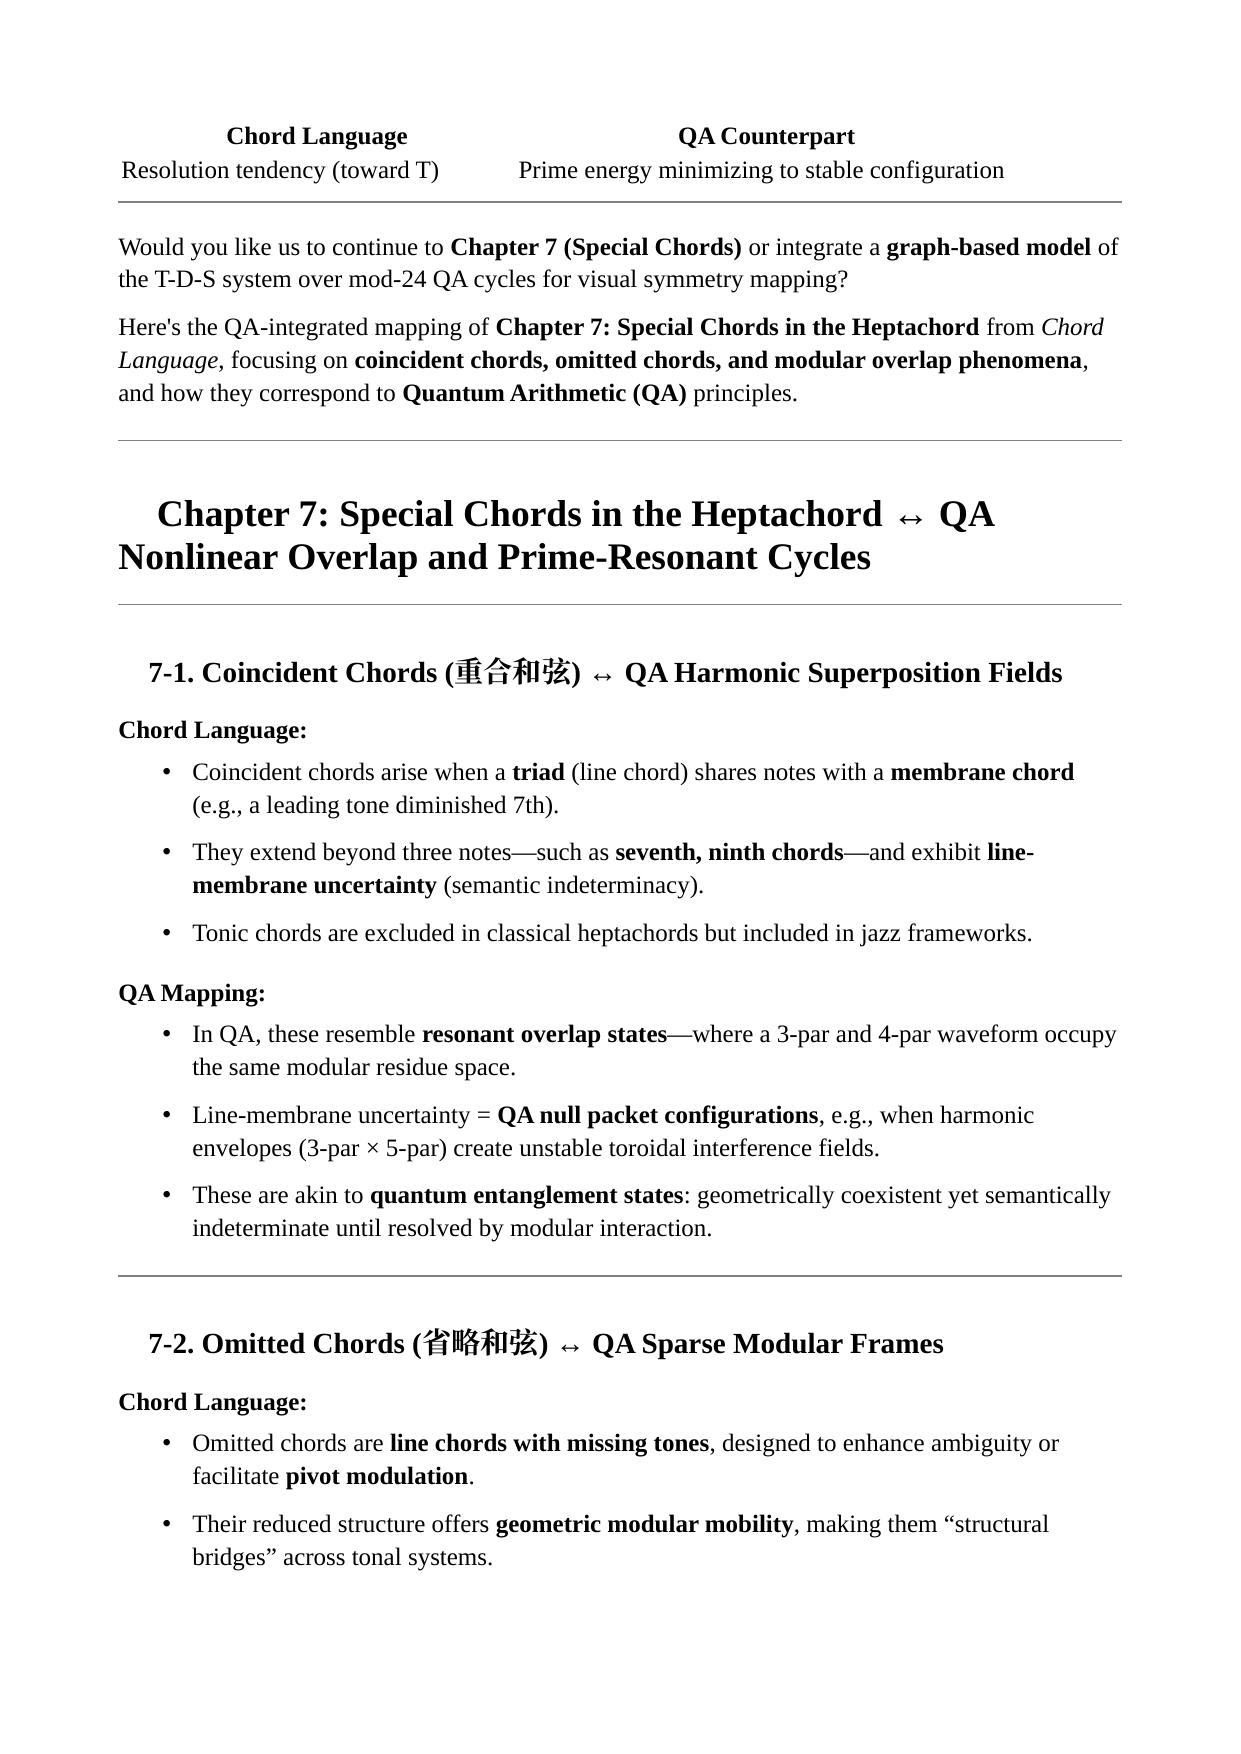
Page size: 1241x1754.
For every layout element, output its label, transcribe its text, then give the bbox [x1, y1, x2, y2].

list These are akin to quantum entanglement states: geometrically coexistent yet semantically indeterminate until resolved by modular interaction. [162, 1181, 1122, 1242]
list They extend beyond three notes—such as seventh, ninth chords—and exhibit line-membrane uncertainty (semantic indeterminacy). [162, 837, 1122, 899]
subtitle 🧩 7-2. Omitted Chords (省略和弦) ↔ QA Sparse Modular Frames [118, 1320, 1122, 1362]
table_cell Resolution tendency (toward T) [118, 153, 515, 187]
list Tonic chords are excluded in classical heptachords but included in jazz frameworks. [162, 918, 1122, 947]
list Coincident chords arise when a triad (line chord) shares notes with a membrane chord (e.g., a leading tone diminished 7th). [162, 757, 1122, 818]
subtitle QA Mapping: [118, 978, 1122, 1007]
list Their reduced structure offers geometric modular mobility, making them “structural bridges” across tonal systems. [162, 1509, 1122, 1571]
text Would you like us to continue to Chapter 7 (Special Chords) or integrate a graph-based model of the T-D-S system over mod-24 QA cycles for visual symmetry mapping? [118, 232, 1122, 293]
table_header QA Counterpart [515, 118, 1017, 153]
subtitle 🧩 7-1. Coincident Chords (重合和弦) ↔ QA Harmonic Superposition Fields [118, 648, 1122, 690]
text Here's the QA-integrated mapping of Chapter 7: Special Chords in the Heptachord from Chord Language, focusing on coincident chords, omitted chords, and modular overlap phenomena, and how they correspond to Quantum Arithmetic (QA) principles. [118, 312, 1122, 407]
subtitle Chord Language: [118, 1387, 1122, 1416]
list Omitted chords are line chords with missing tones, designed to enhance ambiguity or facilitate pivot modulation. [162, 1428, 1122, 1490]
list In QA, these resemble resonant overlap states—where a 3-par and 4-par waveform occupy the same modular residue space. [162, 1019, 1122, 1081]
list Line-membrane uncertainty = QA null packet configurations, e.g., when harmonic envelopes (3-par × 5-par) create unstable toroidal interference fields. [162, 1100, 1122, 1162]
table_cell Prime energy minimizing to stable configuration [515, 153, 1017, 187]
subtitle 🎼 Chapter 7: Special Chords in the Heptachord ↔ QA Nonlinear Overlap and Prime-Resonant Cycles [118, 491, 1122, 577]
table_header Chord Language [118, 118, 515, 153]
subtitle Chord Language: [118, 715, 1122, 744]
